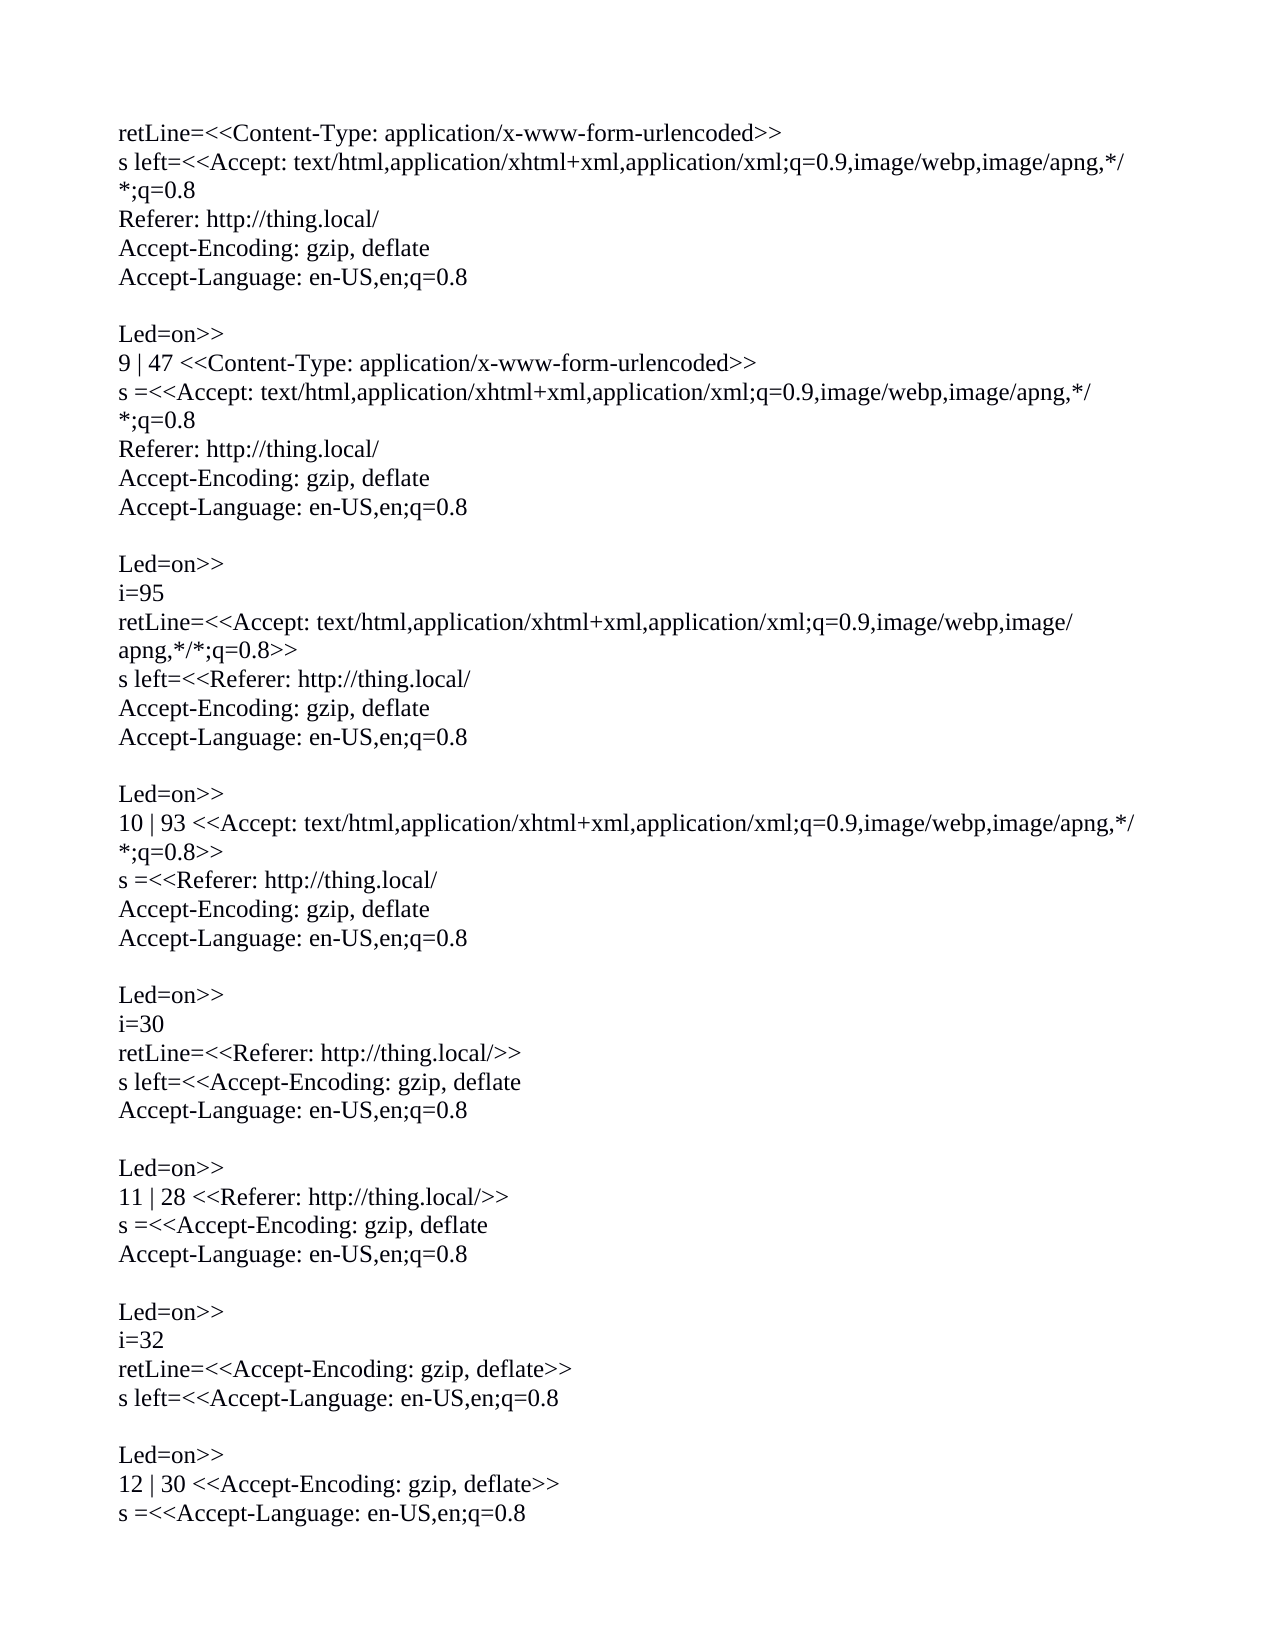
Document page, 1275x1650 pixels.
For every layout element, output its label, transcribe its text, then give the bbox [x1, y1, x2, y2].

text retLine=<<Accept: text/html,application/xhtml+xml,application/xml;q=0.9,image/webp,image/apng,*/*;q=0.8>> [118, 607, 1157, 664]
text Accept-Language: en-US,en;q=0.8 [118, 722, 1157, 751]
text s left=<<Referer: http://thing.local/ [118, 664, 1157, 693]
text Accept-Language: en-US,en;q=0.8 [118, 1239, 1157, 1268]
text Accept-Encoding: gzip, deflate [118, 463, 1157, 492]
text Led=on>> [118, 1153, 1157, 1182]
text i=32 [118, 1326, 1157, 1354]
text s =<<Accept: text/html,application/xhtml+xml,application/xml;q=0.9,image/webp,image/apng,*/*;q=0.8 [118, 377, 1157, 434]
text 9 | 47 <<Content-Type: application/x-www-form-urlencoded>> [118, 348, 1157, 377]
text s =<<Referer: http://thing.local/ [118, 866, 1157, 894]
text s left=<<Accept-Language: en-US,en;q=0.8 [118, 1383, 1157, 1412]
text 10 | 93 <<Accept: text/html,application/xhtml+xml,application/xml;q=0.9,image/webp,image/apng,*/*;q=0.8>> [118, 808, 1157, 866]
text Led=on>> [118, 549, 1157, 578]
text s =<<Accept-Language: en-US,en;q=0.8 [118, 1498, 1157, 1527]
text Accept-Language: en-US,en;q=0.8 [118, 492, 1157, 521]
text retLine=<<Referer: http://thing.local/>> [118, 1038, 1157, 1067]
text s left=<<Accept-Encoding: gzip, deflate [118, 1067, 1157, 1096]
text i=95 [118, 578, 1157, 607]
text Referer: http://thing.local/ [118, 434, 1157, 463]
text Accept-Language: en-US,en;q=0.8 [118, 1096, 1157, 1124]
text retLine=<<Accept-Encoding: gzip, deflate>> [118, 1354, 1157, 1383]
text i=30 [118, 1009, 1157, 1038]
text Accept-Encoding: gzip, deflate [118, 693, 1157, 722]
text s left=<<Accept: text/html,application/xhtml+xml,application/xml;q=0.9,image/webp,image/apng,*/*;q=0.8 [118, 147, 1157, 204]
text Referer: http://thing.local/ [118, 204, 1157, 233]
text Accept-Language: en-US,en;q=0.8 [118, 262, 1157, 291]
text Led=on>> [118, 319, 1157, 348]
text Led=on>> [118, 1441, 1157, 1469]
text Led=on>> [118, 981, 1157, 1009]
text Accept-Encoding: gzip, deflate [118, 894, 1157, 923]
text Led=on>> [118, 779, 1157, 808]
text 12 | 30 <<Accept-Encoding: gzip, deflate>> [118, 1469, 1157, 1498]
text 11 | 28 <<Referer: http://thing.local/>> [118, 1182, 1157, 1211]
text Led=on>> [118, 1297, 1157, 1326]
text s =<<Accept-Encoding: gzip, deflate [118, 1211, 1157, 1239]
text retLine=<<Content-Type: application/x-www-form-urlencoded>> [118, 118, 1157, 147]
text Accept-Language: en-US,en;q=0.8 [118, 923, 1157, 952]
text Accept-Encoding: gzip, deflate [118, 233, 1157, 262]
